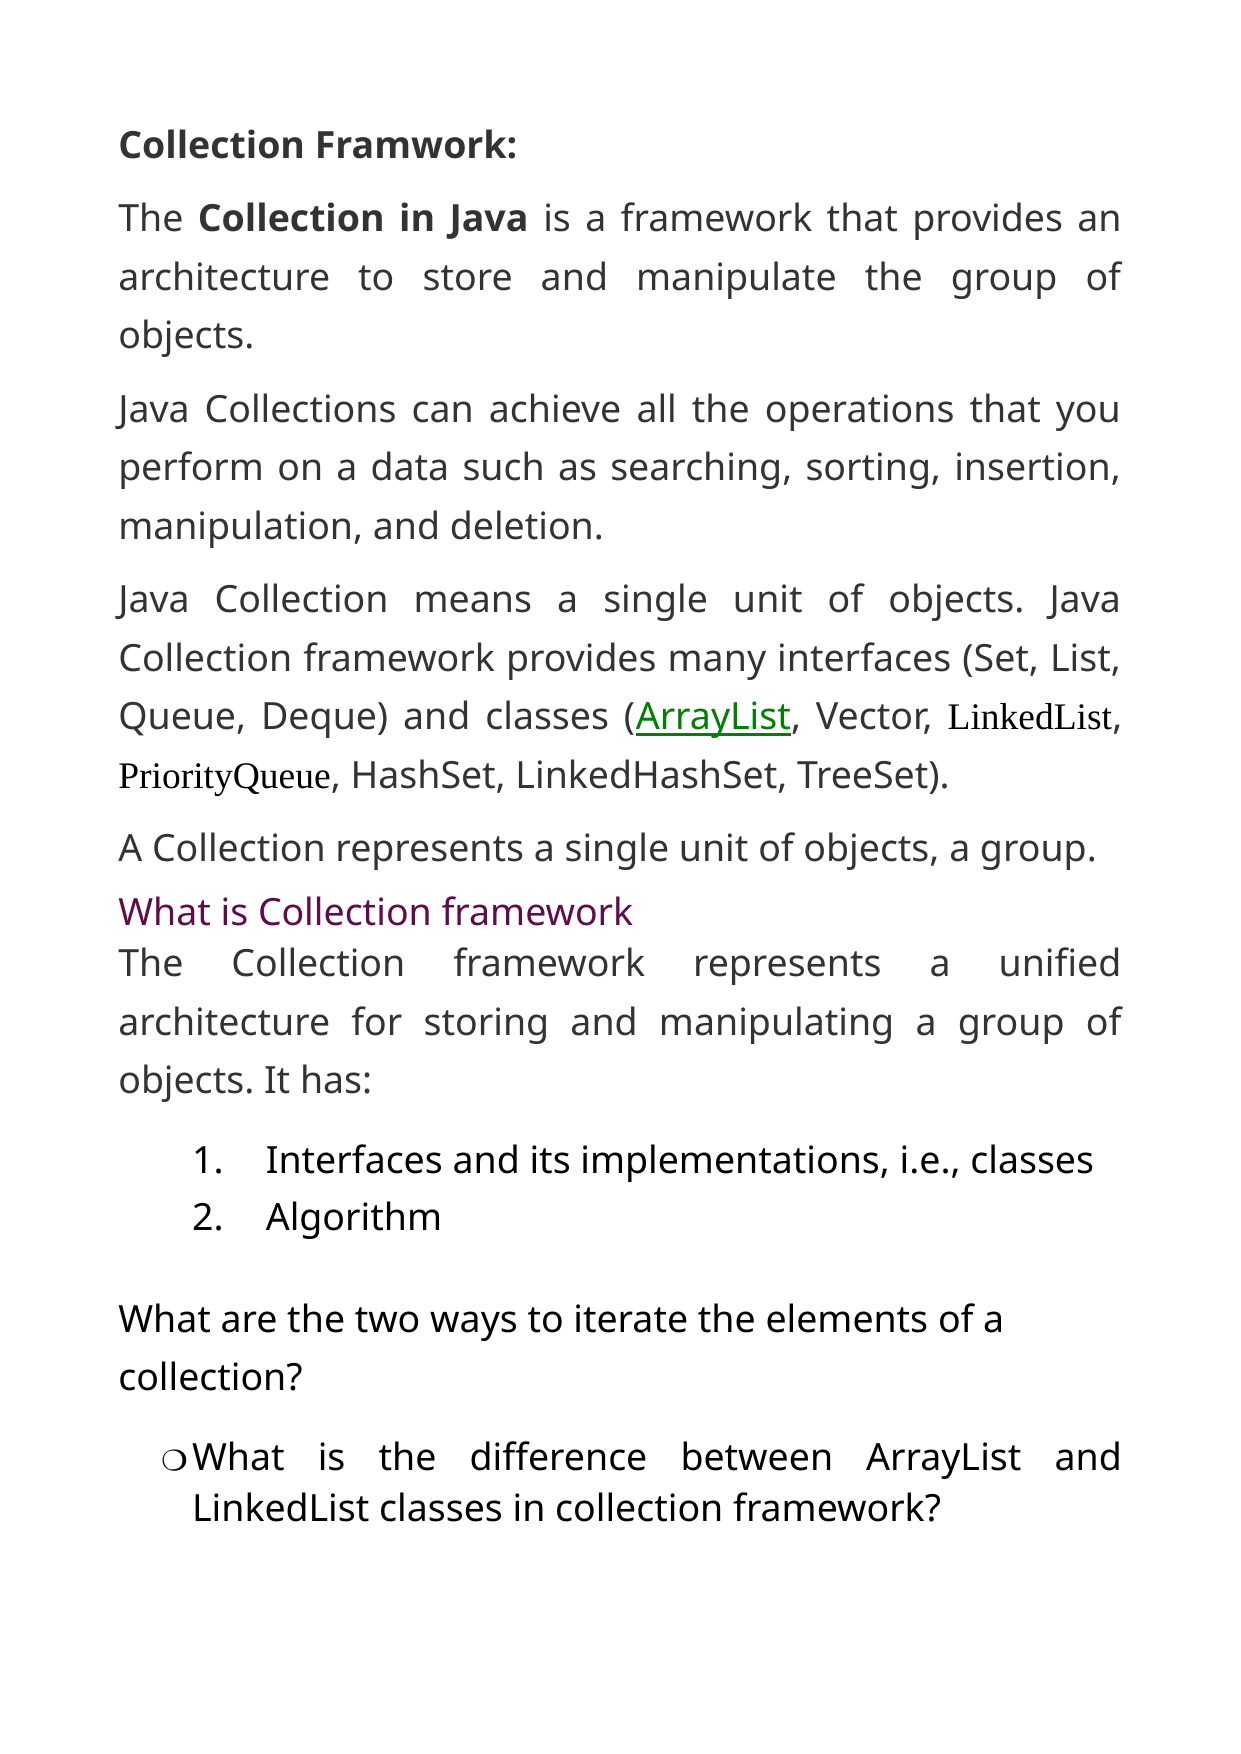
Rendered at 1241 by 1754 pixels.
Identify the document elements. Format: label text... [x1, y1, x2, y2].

text Collection Framwork: [118, 118, 1122, 169]
text Java Collections can achieve all the operations that you perform on a data such as searching, sorting, insertion, manipulation, and deletion. [118, 382, 1122, 550]
text The Collection in Java is a framework that provides an architecture to store and manipulate the group of objects. [118, 191, 1122, 360]
list What is the difference between ArrayList and LinkedList classes in collection framework? [162, 1430, 1122, 1532]
text What are the two ways to iterate the elements of a collection? [118, 1241, 1122, 1402]
text The Collection framework represents a unified architecture for storing and manipulating a group of objects. It has: [118, 936, 1122, 1104]
list Interfaces and its implementations, i.e., classes [192, 1133, 1122, 1184]
list Algorithm [192, 1190, 1122, 1241]
text Java Collection means a single unit of objects. Java Collection framework provides many interfaces (Set, List, Queue, Deque) and classes (ArrayList, Vector, LinkedList, PriorityQueue, HashSet, LinkedHashSet, TreeSet). [118, 572, 1122, 799]
subtitle What is Collection framework [118, 885, 1122, 936]
text A Collection represents a single unit of objects, a group. [118, 822, 1122, 873]
